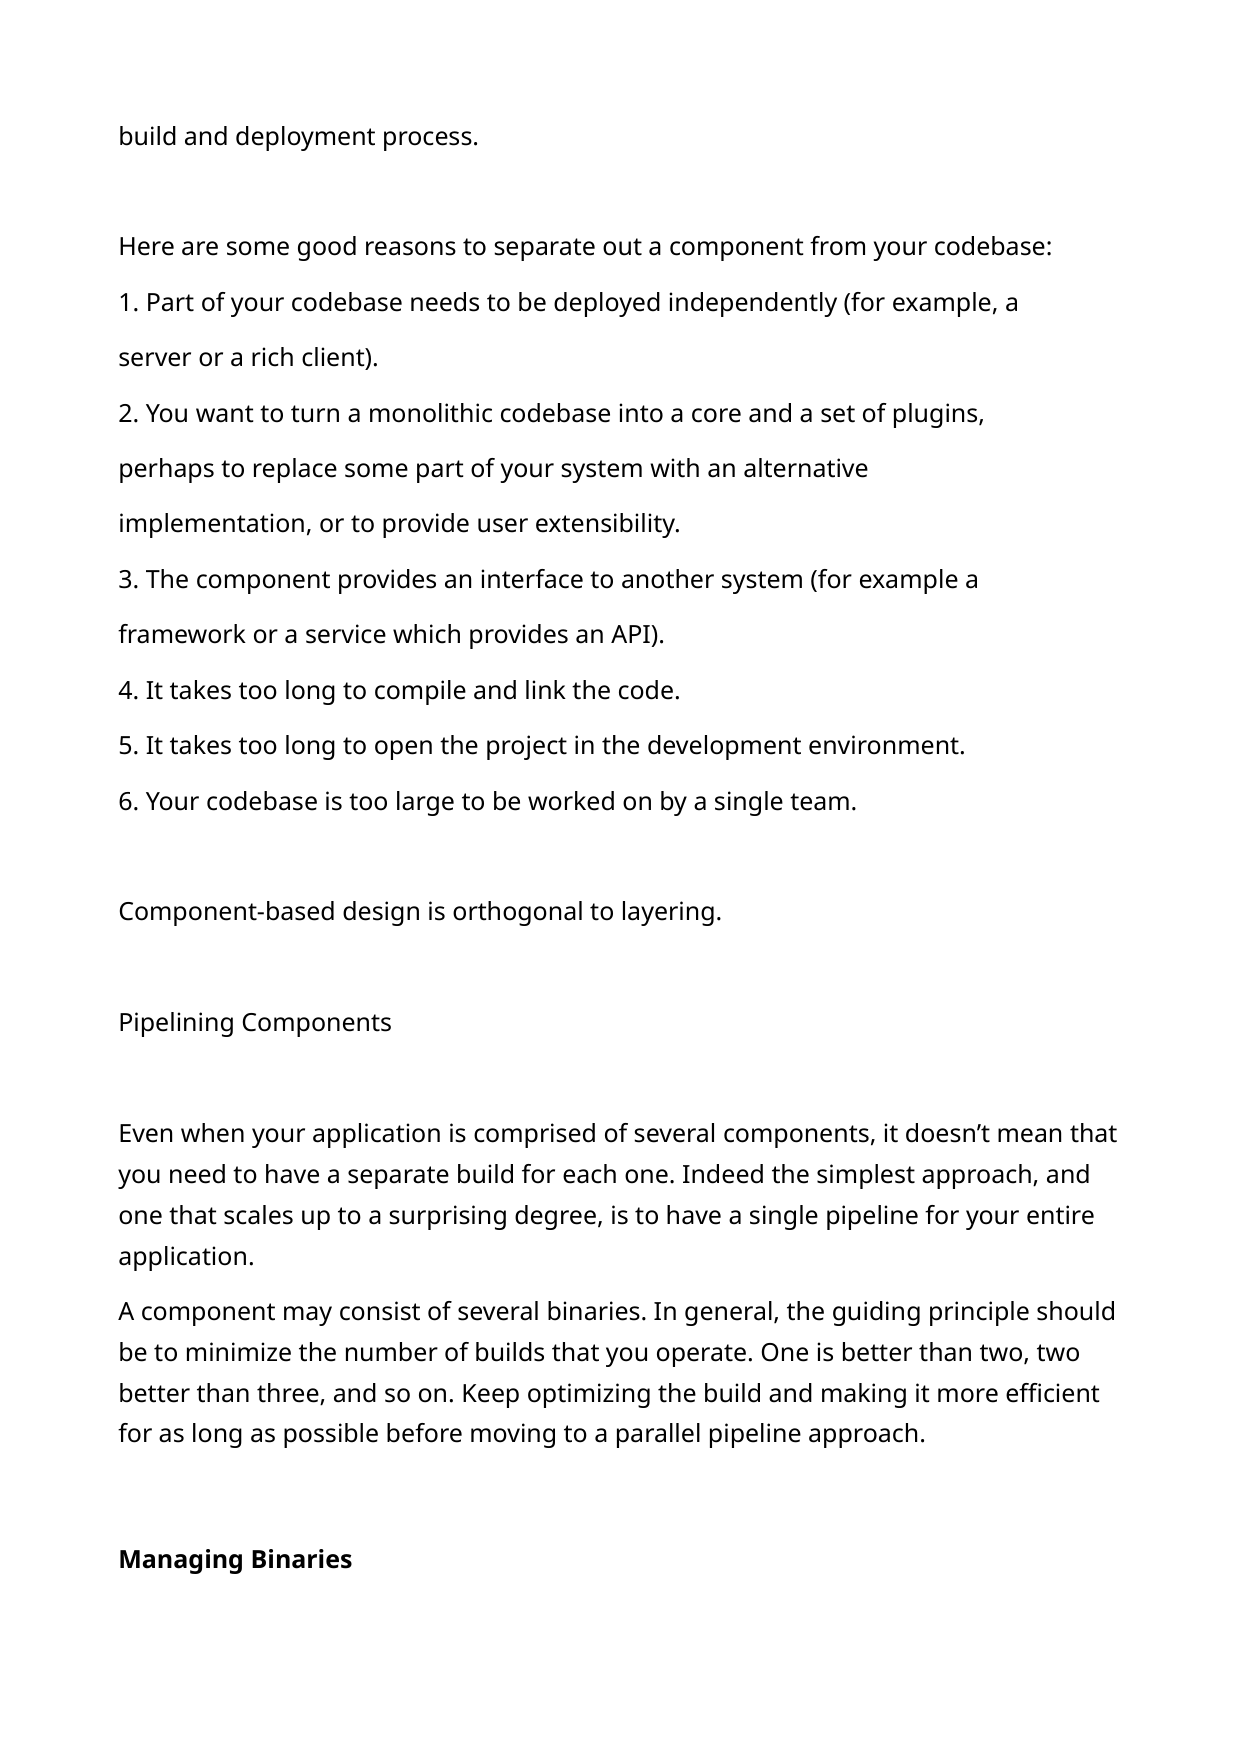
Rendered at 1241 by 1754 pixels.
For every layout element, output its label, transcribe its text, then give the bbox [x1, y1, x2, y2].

text 5. It takes too long to open the project in the development environment. [118, 728, 1122, 762]
text Pipelining Components [118, 1005, 1122, 1039]
text framework or a service which provides an API). [118, 617, 1122, 651]
text 4. It takes too long to compile and link the code. [118, 672, 1122, 706]
text 1. Part of your codebase needs to be deployed independently (for example, a [118, 284, 1122, 318]
text Here are some good reasons to separate out a component from your codebase: [118, 229, 1122, 263]
text 2. You want to turn a monolithic codebase into a core and a set of plugins, [118, 395, 1122, 429]
text server or a rich client). [118, 340, 1122, 374]
text 6. Your codebase is too large to be worked on by a single team. [118, 783, 1122, 817]
text 3. The component provides an interface to another system (for example a [118, 561, 1122, 596]
text perhaps to replace some part of your system with an alternative [118, 451, 1122, 485]
text implementation, or to provide user extensibility. [118, 506, 1122, 540]
text build and deployment process. [118, 118, 1122, 152]
subtitle Managing Binaries [118, 1541, 1122, 1576]
text Component-based design is orthogonal to layering. [118, 894, 1122, 928]
text A component may consist of several binaries. In general, the guiding principle should be to minimize the number of builds that you operate. One is better than two, two better than three, and so on. Keep optimizing the build and making it more efficient for as long as possible before moving to a parallel pipeline approach. [118, 1293, 1122, 1450]
text Even when your application is comprised of several components, it doesn’t mean that you need to have a separate build for each one. Indeed the simplest approach, and one that scales up to a surprising degree, is to have a single pipeline for your entire application. [118, 1116, 1122, 1272]
